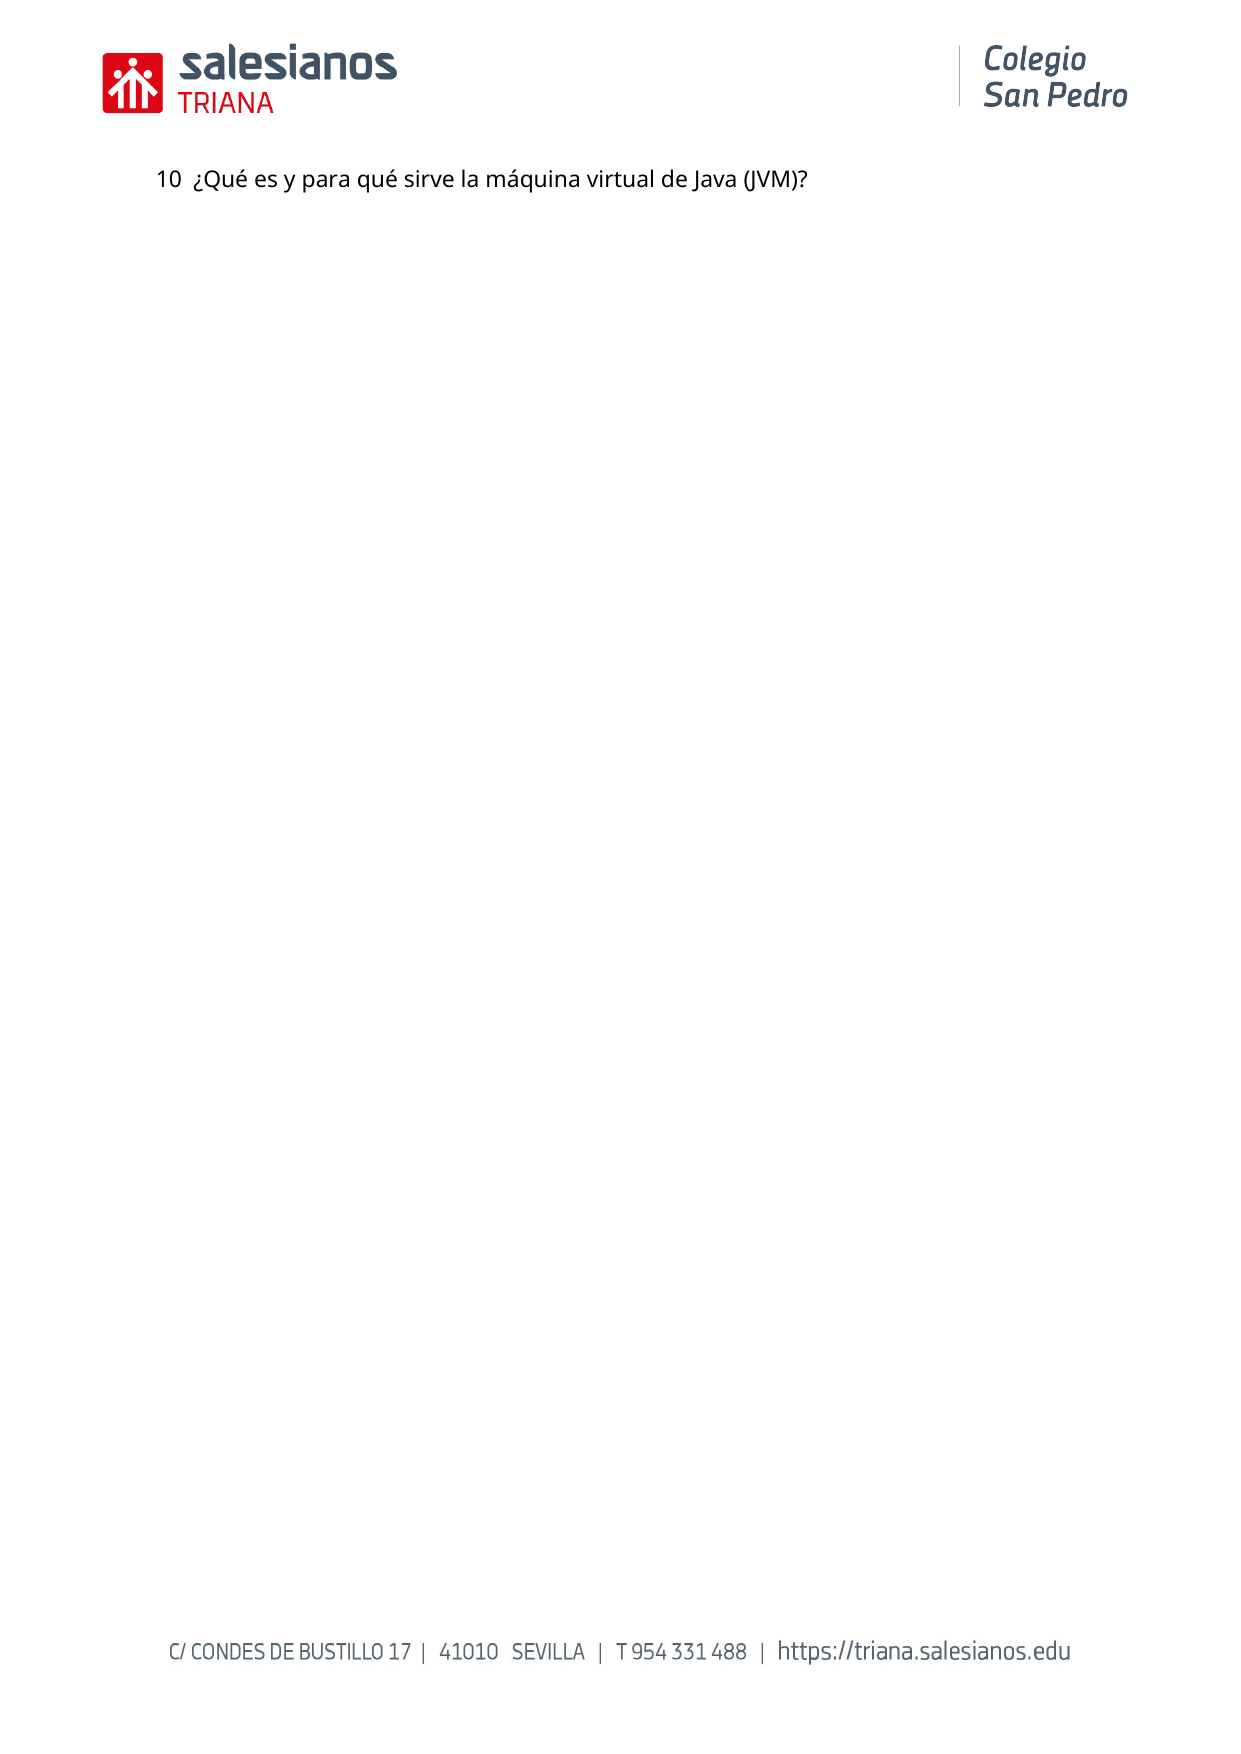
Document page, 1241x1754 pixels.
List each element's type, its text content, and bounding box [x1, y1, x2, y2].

picture [0, 1632, 1241, 1699]
list ¿Qué es y para qué sirve la máquina virtual de Java (JVM)? [156, 162, 1122, 194]
picture [951, 32, 1136, 122]
picture [93, 28, 402, 125]
